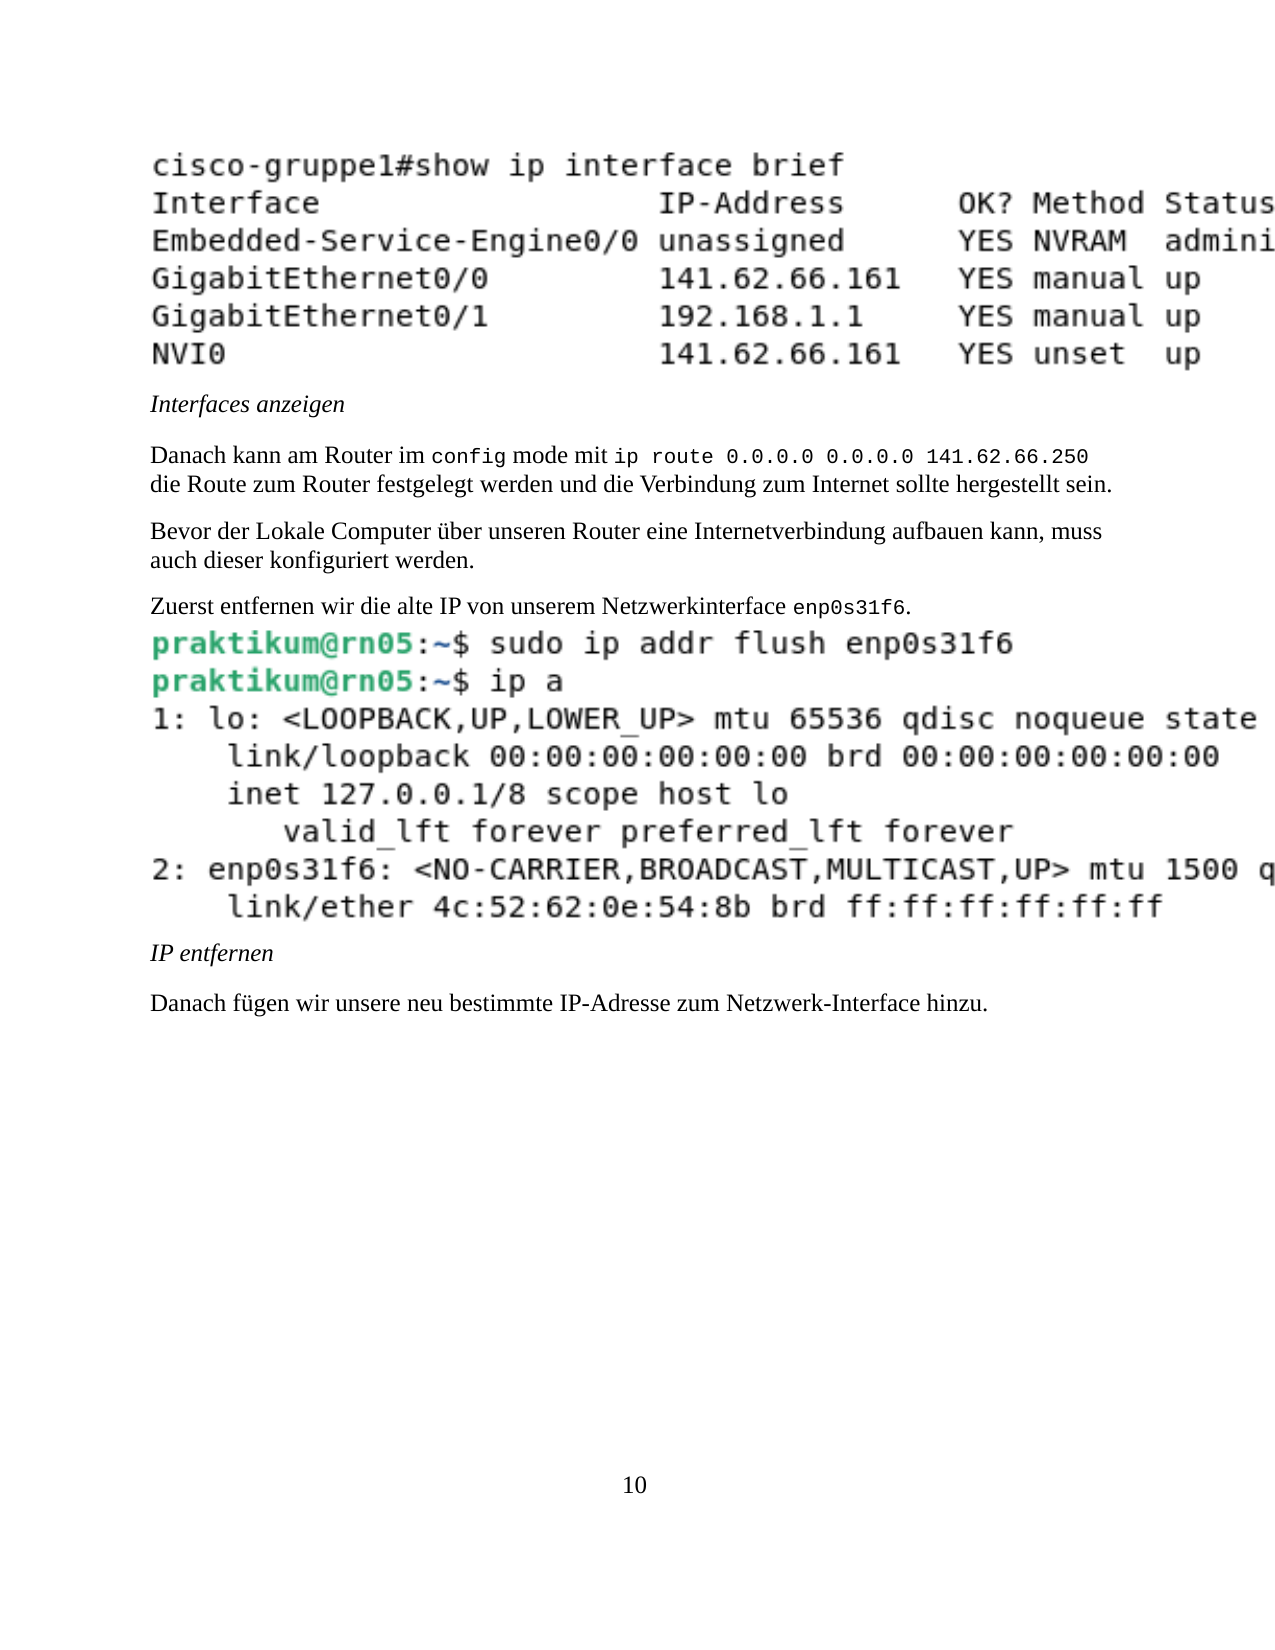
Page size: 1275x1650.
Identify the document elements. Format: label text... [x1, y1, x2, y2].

text IP entfernen [150, 938, 1125, 967]
text Zuerst entfernen wir die alte IP von unserem Netzwerkinterface enp0s31f6. [150, 591, 1125, 621]
text Danach fügen wir unsere neu bestimmte IP-Adresse zum Netzwerk-Interface hinzu. [150, 988, 1125, 1017]
picture [150, 630, 1275, 926]
text Bevor der Lokale Computer über unseren Router eine Internetverbindung aufbauen kann, muss auch dieser konfiguriert werden. [150, 516, 1125, 573]
text Interfaces anzeigen [150, 389, 1125, 418]
text Danach kann am Router im config mode mit ip route 0.0.0.0 0.0.0.0 141.62.66.250 die Route zum Router festgelegt werden und die Verbindung zum Internet sollte hergestellt sein. [150, 440, 1125, 498]
picture [150, 150, 1275, 377]
